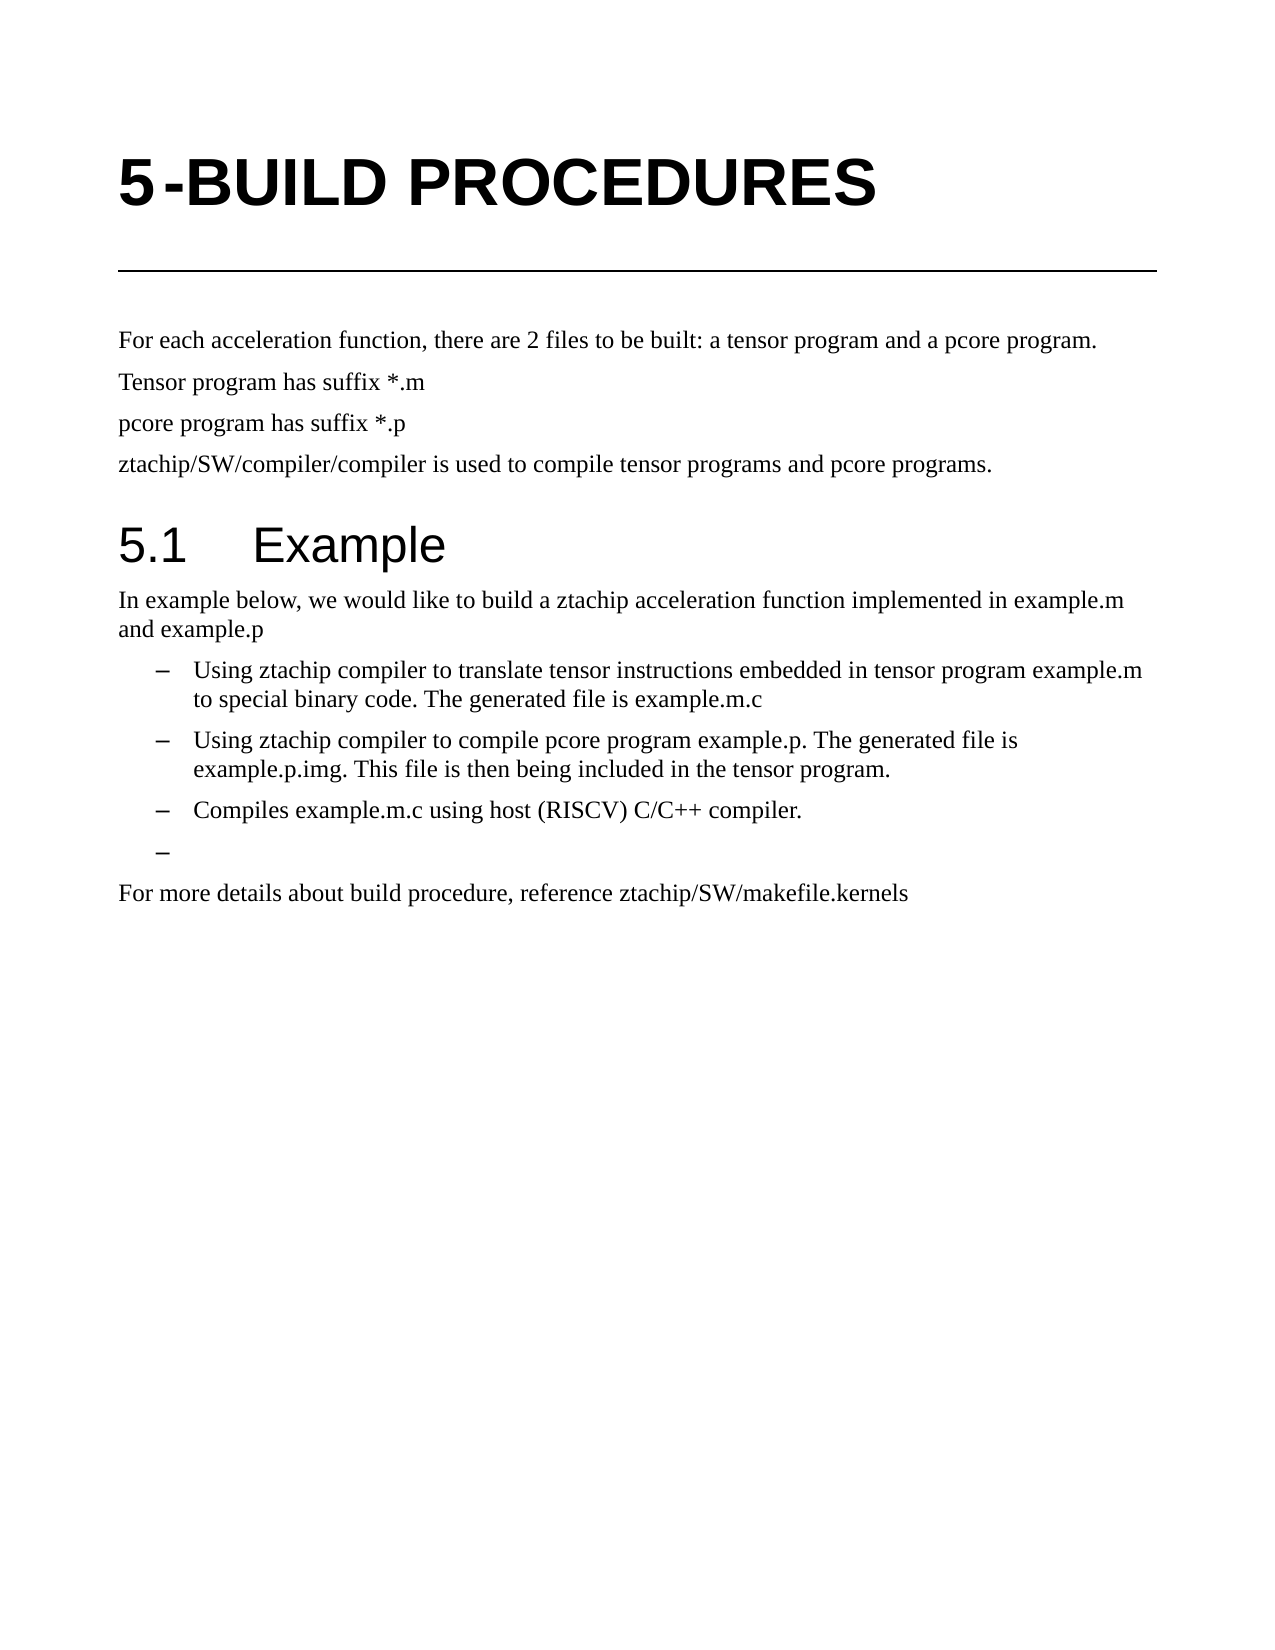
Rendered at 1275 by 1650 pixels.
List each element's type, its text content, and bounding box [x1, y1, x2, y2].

list Using ztachip compiler to translate tensor instructions embedded in tensor program example.m to special binary code. The generated file is example.m.c [156, 656, 1157, 713]
text ztachip/SW/compiler/compiler is used to compile tensor programs and pcore programs. [118, 449, 1157, 478]
text pcore program has suffix *.p [118, 408, 1157, 437]
text For more details about build procedure, reference ztachip/SW/makefile.kernels [118, 878, 1157, 907]
list Using ztachip compiler to compile pcore program example.p. The generated file is example.p.img. This file is then being included in the tensor program. [156, 726, 1157, 783]
text For each acceleration function, there are 2 files to be built: a tensor program and a pcore program. [118, 326, 1157, 354]
text In example below, we would like to build a ztachip acceleration function implemented in example.m and example.p [118, 586, 1157, 643]
subtitle Example [118, 516, 1157, 573]
text Tensor program has suffix *.m [118, 367, 1157, 396]
subtitle -BUILD PROCEDURES [118, 143, 1157, 220]
list Compiles example.m.c using host (RISCV) C/C++ compiler. [156, 796, 1157, 824]
